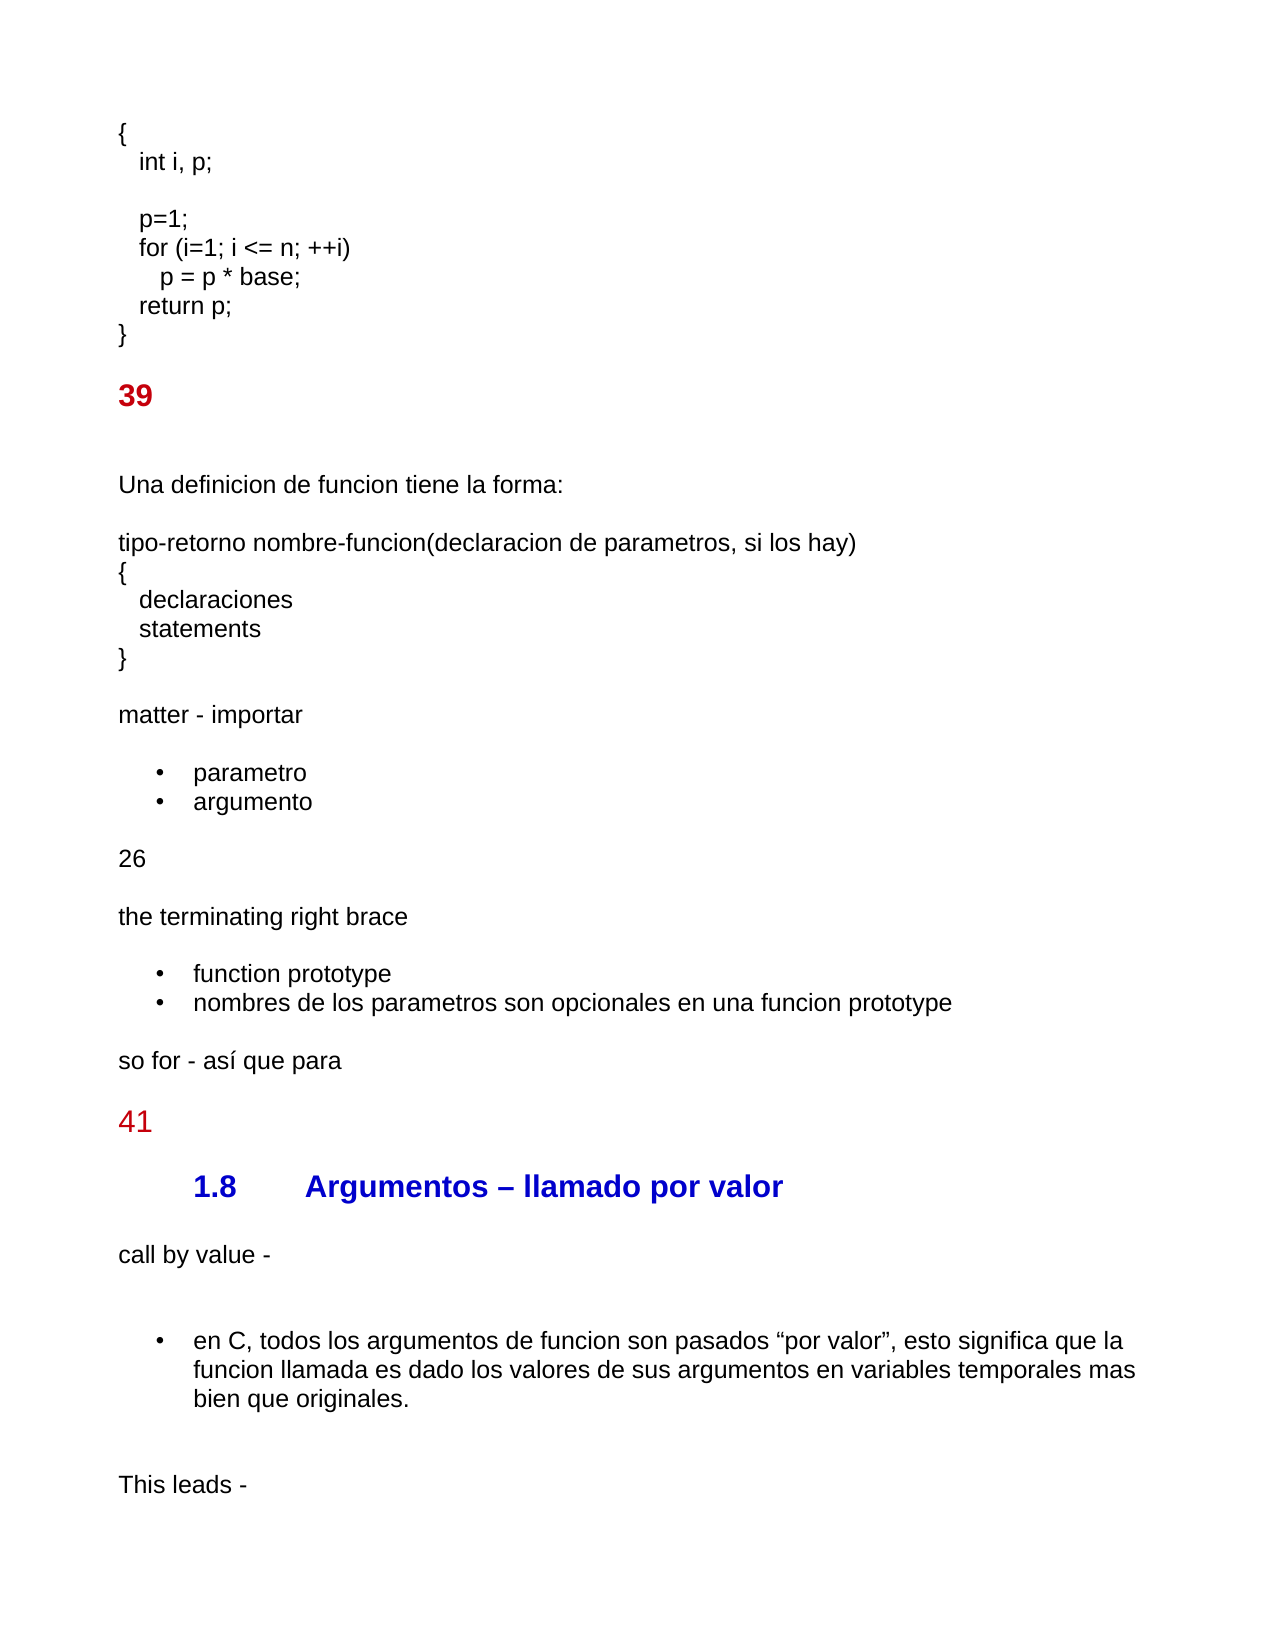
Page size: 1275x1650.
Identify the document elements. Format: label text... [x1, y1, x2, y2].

text matter - importar [118, 700, 1157, 729]
text } [118, 643, 1157, 672]
text This leads - [118, 1470, 1157, 1499]
text so for - así que para [118, 1046, 1157, 1074]
text Una definicion de funcion tiene la forma: [118, 470, 1157, 499]
text the terminating right brace [118, 902, 1157, 931]
text int i, p; [118, 147, 1157, 176]
list Argumentos – llamado por valor [193, 1168, 1157, 1204]
text p=1; [118, 204, 1157, 233]
text tipo-retorno nombre-funcion(declaracion de parametros, si los hay) [118, 528, 1157, 557]
text declaraciones [118, 585, 1157, 614]
text p = p * base; [118, 262, 1157, 291]
text for (i=1; i <= n; ++i) [118, 233, 1157, 262]
text statements [118, 614, 1157, 643]
text 39 [118, 377, 1157, 413]
text call by value - [118, 1240, 1157, 1268]
text { [118, 118, 1157, 147]
list function prototype [156, 959, 1157, 988]
list parametro [156, 758, 1157, 787]
text return p; [118, 291, 1157, 319]
text 26 [118, 844, 1157, 873]
list argumento [156, 787, 1157, 816]
text { [118, 557, 1157, 585]
text } [118, 319, 1157, 348]
list nombres de los parametros son opcionales en una funcion prototype [156, 988, 1157, 1017]
list en C, todos los argumentos de funcion son pasados “por valor”, esto significa que la funcion llamada es dado los valores de sus argumentos en variables temporales mas bien que originales. [156, 1326, 1157, 1412]
text 41 [118, 1103, 1157, 1139]
